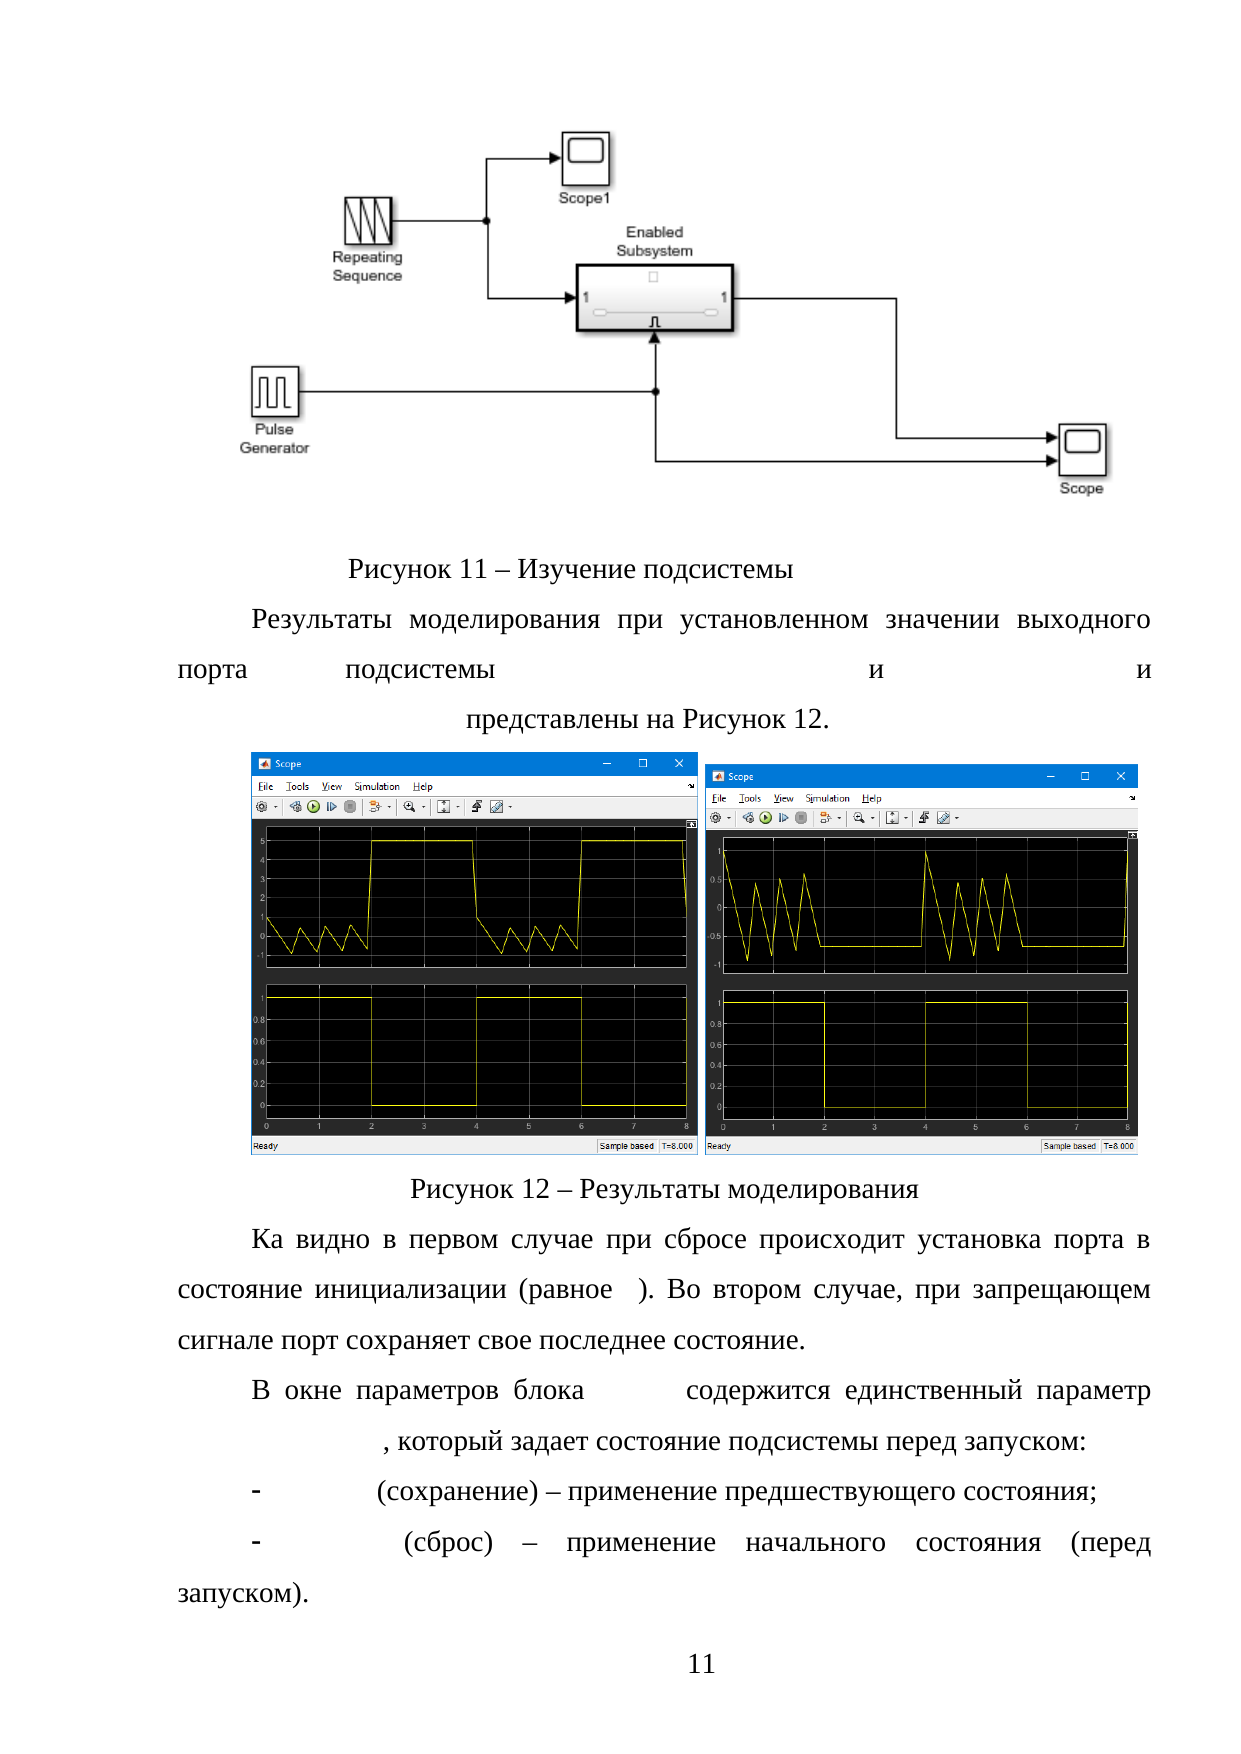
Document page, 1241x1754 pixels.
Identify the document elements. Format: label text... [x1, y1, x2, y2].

picture [705, 764, 1138, 1155]
list (сохранение) – применение предшествующего состояния; [177, 1473, 1152, 1507]
picture [177, 118, 1152, 534]
list (сброс) – применение начального состояния (перед запуском). [177, 1524, 1152, 1608]
text Ка видно в первом случае при сбросе происходит установка порта в состояние инициализации (равное ). Во втором случае, при запрещающем сигнале порт сохраняет свое последнее состояние. [177, 1221, 1152, 1356]
text Рисунок 11 – Изучение подсистемы [177, 551, 1152, 584]
text Рисунок 12 – Результаты моделирования [177, 1171, 1152, 1204]
text Результаты моделирования при установленном значении выходного порта подсистемы и и представлены на рисунок 12. [177, 601, 1152, 735]
text В окне параметров блока содержится единственный параметр , который задает состояние подсистемы перед запуском: [177, 1372, 1152, 1456]
picture [251, 752, 698, 1155]
